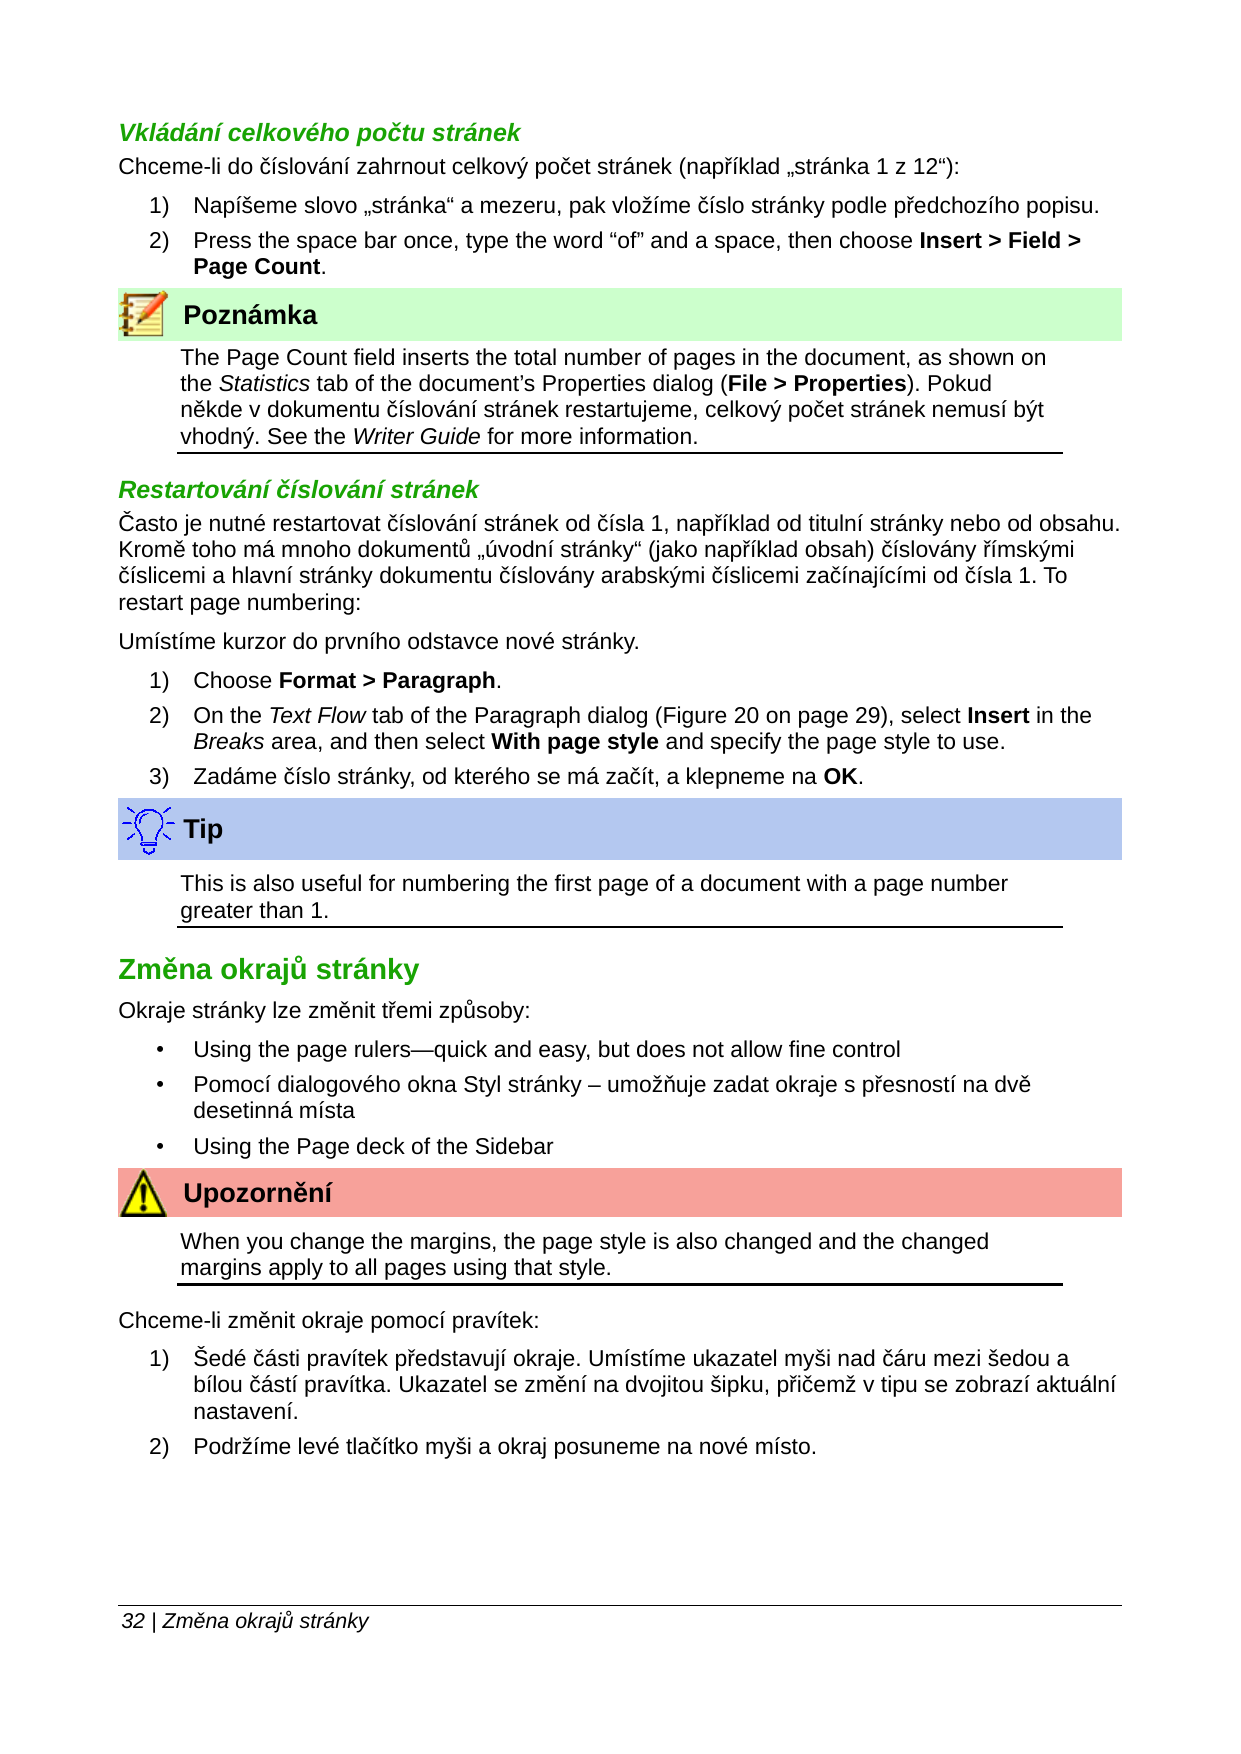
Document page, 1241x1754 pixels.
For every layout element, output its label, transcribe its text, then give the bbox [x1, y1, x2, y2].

text This is also useful for numbering the first page of a document with a page number greater than 1. [177, 867, 1063, 926]
list Using the page rulers—quick and easy, but does not allow fine control [156, 1036, 1122, 1062]
list Napíšeme slovo „stránka“ a mezeru, pak vložíme číslo stránky podle předchozího popisu. [169, 192, 1122, 218]
list Podržíme levé tlačítko myši a okraj posuneme na nové místo. [169, 1433, 1122, 1459]
text Chceme-li změnit okraje pomocí pravítek: [118, 1307, 1122, 1333]
list Choose Format > Paragraph. [169, 667, 1122, 693]
subtitle Tip [118, 798, 1122, 860]
list Šedé části pravítek představují okraje. Umístíme ukazatel myši nad čáru mezi šedou a bílou částí pravítka. Ukazatel se změní na dvojitou šipku, přičemž v tipu se zobrazí aktuální nastavení. [169, 1345, 1122, 1424]
text Často je nutné restartovat číslování stránek od čísla 1, například od titulní stránky nebo od obsahu. Kromě toho má mnoho dokumentů „úvodní stránky“ (jako například obsah) číslovány římskými číslicemi a hlavní stránky dokumentu číslovány arabskými číslicemi začínajícími od čísla 1. To restart page numbering: [118, 510, 1122, 615]
picture [119, 289, 170, 340]
list On the Text Flow tab of the Paragraph dialog (Figure 20 on page 29), select Insert in the Breaks area, and then select With page style and specify the page style to use. [169, 702, 1122, 754]
subtitle Poznámka [118, 288, 1122, 341]
list Pomocí dialogového okna Styl stránky – umožňuje zadat okraje s přesností na dvě desetinná místa [156, 1071, 1122, 1124]
list Okraje stránky lze změnit třemi způsoby: [118, 997, 1122, 1023]
text When you change the margins, the page style is also changed and the changed margins apply to all pages using that style. [177, 1225, 1063, 1283]
text Chceme-li do číslování zahrnout celkový počet stránek (například „stránka 1 z 12“): [118, 153, 1122, 179]
picture [119, 1168, 167, 1217]
subtitle Upozornění [167, 1168, 1122, 1217]
text Umístíme kurzor do prvního odstavce nové stránky. [118, 628, 1122, 654]
subtitle Restartování číslování stránek [118, 475, 1122, 504]
subtitle Změna okrajů stránky [118, 952, 1122, 985]
list Using the Page deck of the Sidebar [156, 1133, 1122, 1159]
subtitle Vkládání celkového počtu stránek [118, 118, 1122, 147]
list Zadáme číslo stránky, od kterého se má začít, a klepneme na OK. [169, 763, 1122, 790]
picture [119, 799, 179, 859]
text The Page Count field inserts the total number of pages in the document, as shown on the Statistics tab of the document’s Properties dialog (File > Properties). Pokud někde v dokumentu číslování stránek restartujeme, celkový počet stránek nemusí být vhodný. See the Writer Guide for more information. [177, 341, 1063, 452]
list Press the space bar once, type the word “of” and a space, then choose Insert > Field > Page Count. [169, 227, 1122, 279]
